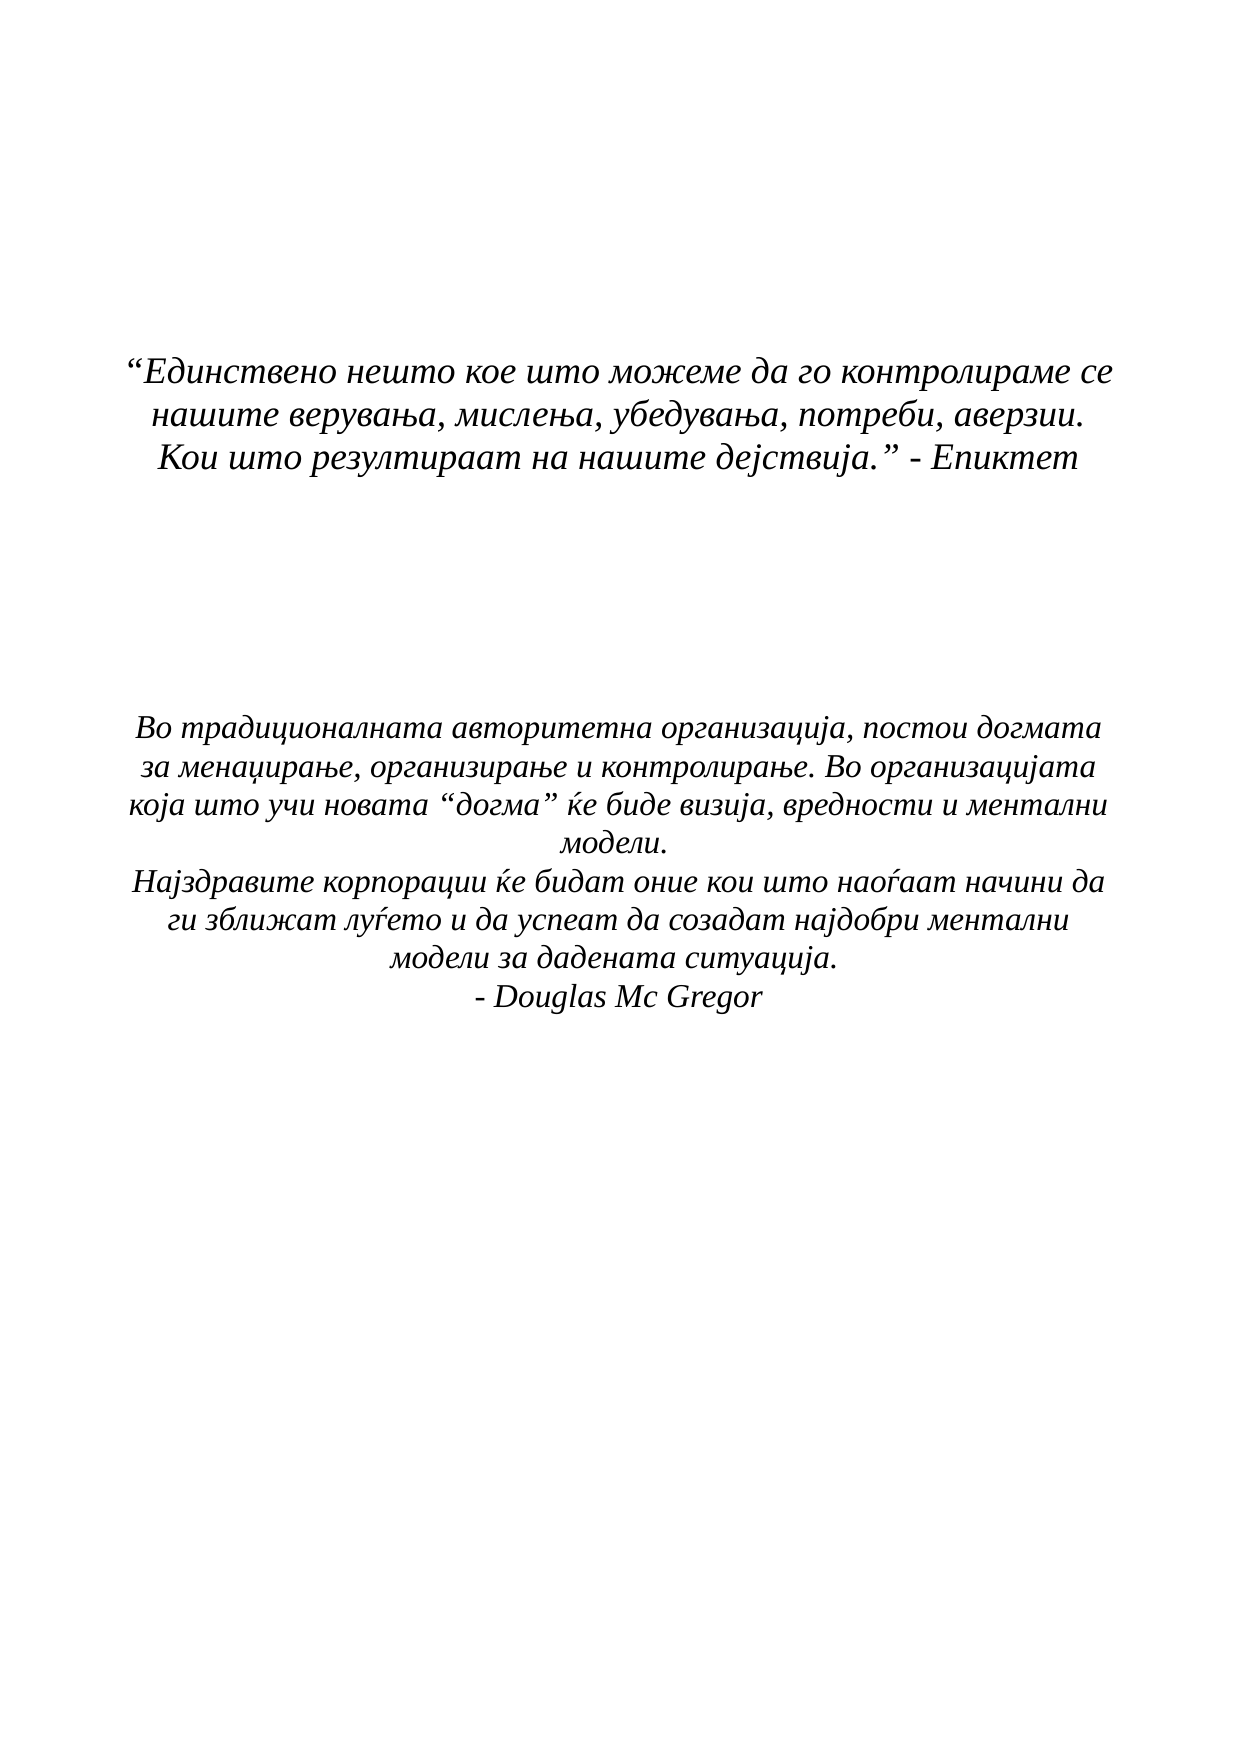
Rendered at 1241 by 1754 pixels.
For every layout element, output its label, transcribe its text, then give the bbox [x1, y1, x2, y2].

text Во традиционалната авторитетна организација, постои догмата за менаџирање, организирање и контролирање. Во организацијата која што учи новата “догма” ќе биде визија, вредности и ментални модели. [118, 707, 1122, 861]
text - Douglas Mc Gregor [118, 976, 1122, 1014]
text Најздравите корпорации ќе бидат оние кои што наоѓаат начини да ги зближат луѓето и да успеат да созадат најдобри ментални модели за дадената ситуација. [118, 861, 1122, 976]
text “Единствено нешто кое што можеме да го контролираме се нашите верувања, мислења, убедувања, потреби, аверзии. Кои што резултираат на нашите дејствија.” - Епиктет [118, 348, 1122, 477]
